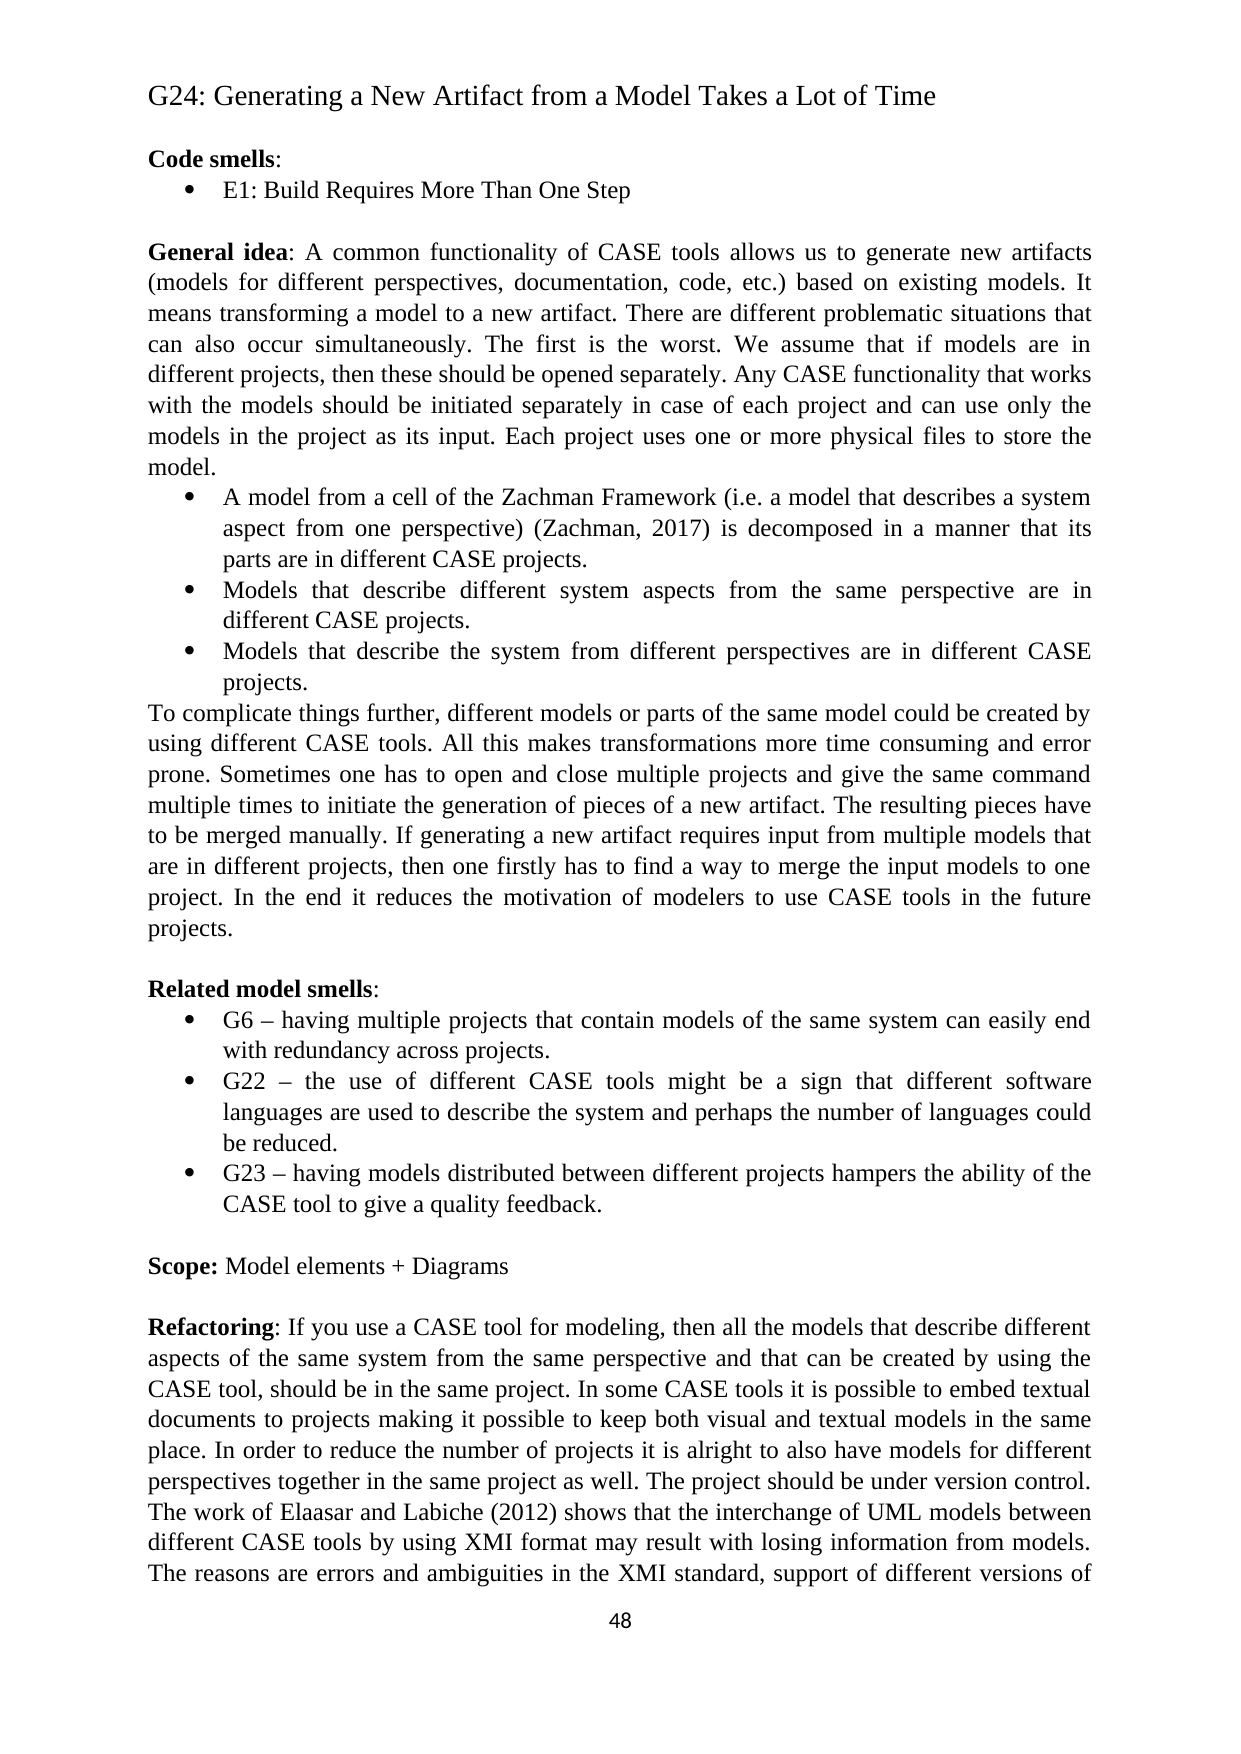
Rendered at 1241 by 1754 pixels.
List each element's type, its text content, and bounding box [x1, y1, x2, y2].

list A model from a cell of the Zachman Framework (i.e. a model that describes a system aspect from one perspective) (Zachman, 2017) is decomposed in a manner that its parts are in different CASE projects. [185, 482, 1093, 573]
text Refactoring: If you use a CASE tool for modeling, then all the models that describe different aspects of the same system from the same perspective and that can be created by using the CASE tool, should be in the same project. In some CASE tools it is possible to embed textual documents to projects making it possible to keep both visual and textual models in the same place. In order to reduce the number of projects it is alright to also have models for different perspectives together in the same project as well. The project should be under version control. The work of Elaasar and Labiche (2012) shows that the interchange of UML models between different CASE tools by using XMI format may result with losing information from models. The reasons are errors and ambiguities in the XMI standard, support of different versions of [148, 1312, 1093, 1587]
list G23 – having models distributed between different projects hampers the ability of the CASE tool to give a quality feedback. [185, 1158, 1093, 1218]
list E1: Build Requires More Than One Step [185, 175, 1093, 204]
list G22 – the use of different CASE tools might be a sign that different software languages are used to describe the system and perhaps the number of languages could be reduced. [185, 1066, 1093, 1157]
text General idea: A common functionality of CASE tools allows us to generate new artifacts (models for different perspectives, documentation, code, etc.) based on existing models. It means transforming a model to a new artifact. There are different problematic situations that can also occur simultaneously. The first is the worst. We assume that if models are in different projects, then these should be opened separately. Any CASE functionality that works with the models should be initiated separately in case of each project and can use only the models in the project as its input. Each project uses one or more physical files to store the model. [148, 237, 1093, 481]
list Models that describe different system aspects from the same perspective are in different CASE projects. [185, 575, 1093, 634]
text Code smells: [148, 144, 1093, 173]
text To complicate things further, different models or parts of the same model could be created by using different CASE tools. All this makes transformations more time consuming and error prone. Sometimes one has to open and close multiple projects and give the same command multiple times to initiate the generation of pieces of a new artifact. The resulting pieces have to be merged manually. If generating a new artifact requires input from multiple models that are in different projects, then one firstly has to find a way to merge the input models to one project. In the end it reduces the motivation of modelers to use CASE tools in the future projects. [148, 698, 1093, 941]
text Related model smells: [148, 974, 1093, 1003]
subtitle G24: Generating a New Artifact from a Model Takes a Lot of Time [148, 78, 1093, 111]
list Models that describe the system from different perspectives are in different CASE projects. [185, 636, 1093, 696]
text Scope: Model elements + Diagrams [148, 1251, 1093, 1279]
list G6 – having multiple projects that contain models of the same system can easily end with redundancy across projects. [185, 1005, 1093, 1064]
